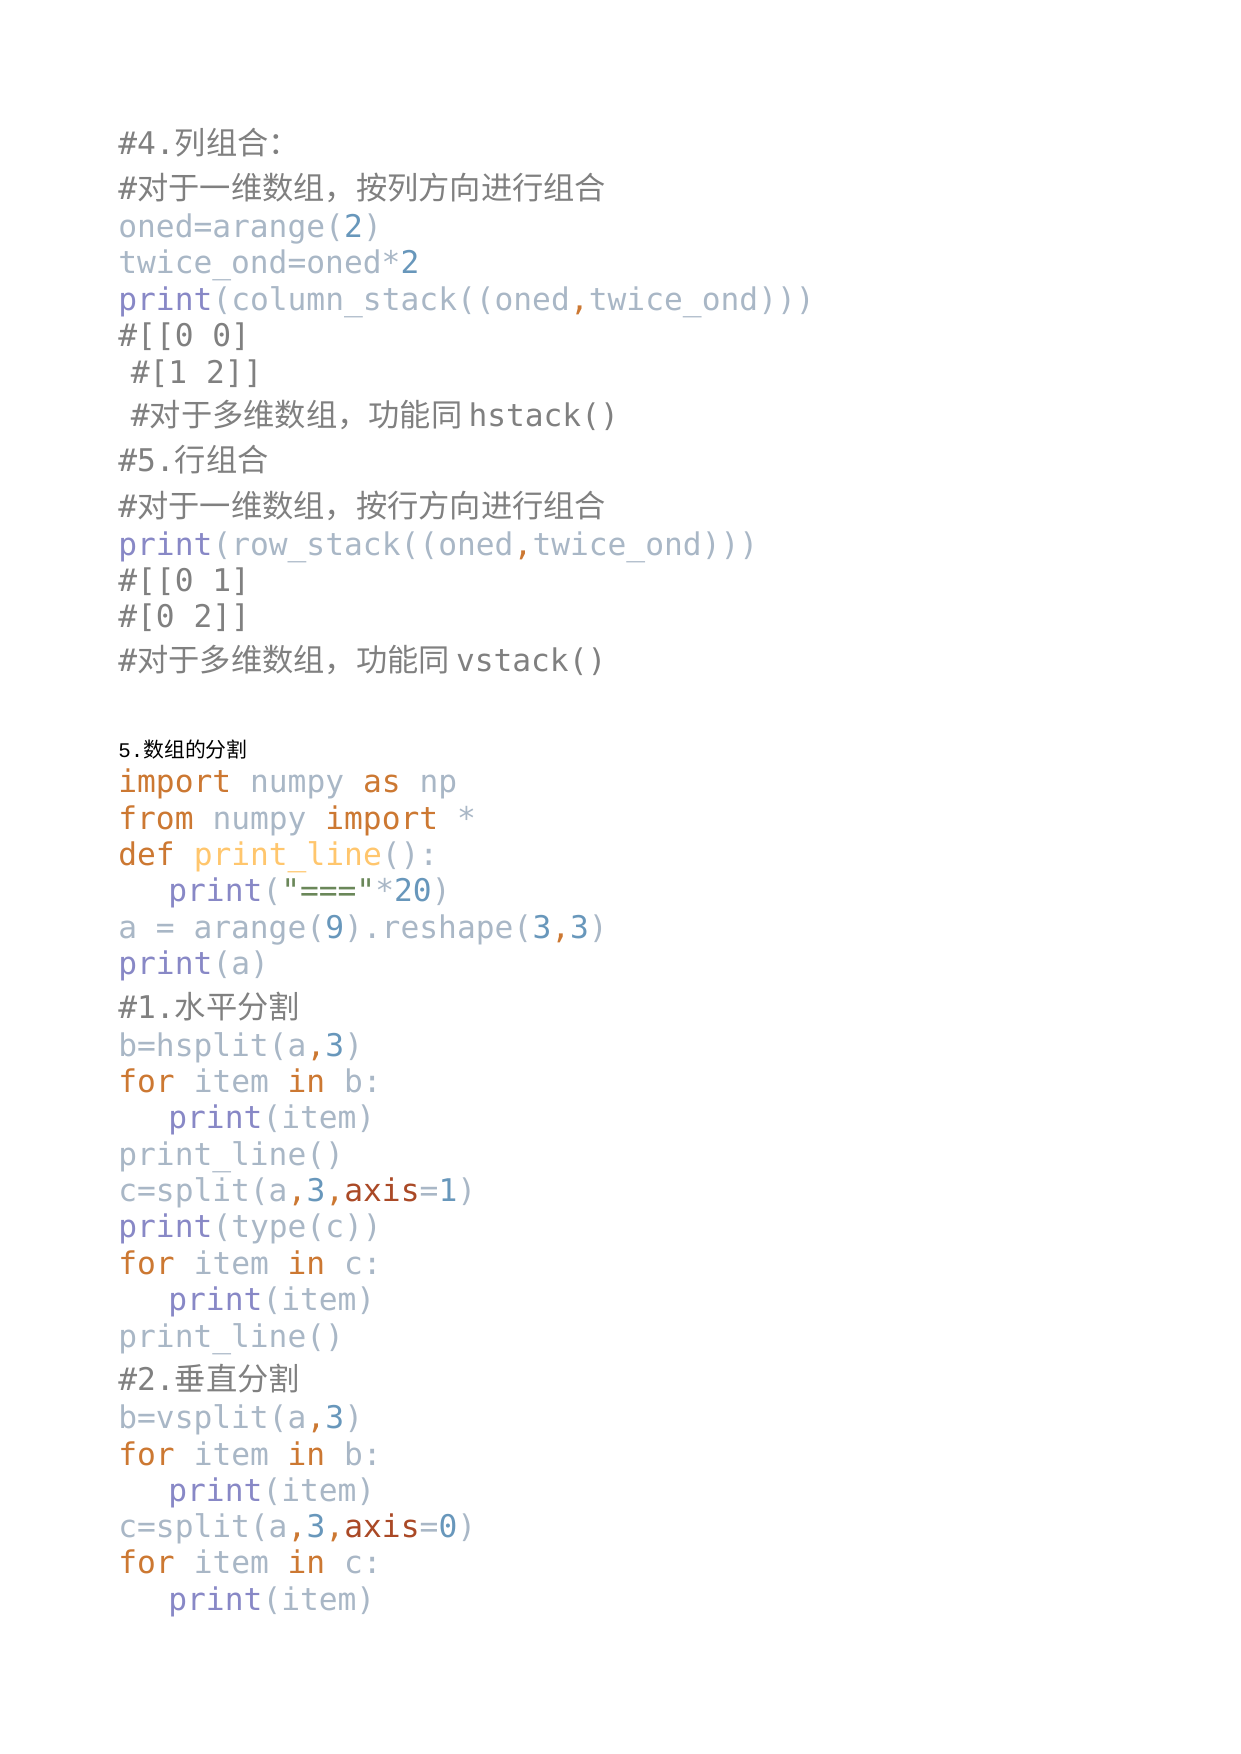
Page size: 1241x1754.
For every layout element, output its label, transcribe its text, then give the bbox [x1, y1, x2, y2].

text from numpy import * [118, 800, 1122, 836]
text def print_line(): [118, 836, 1122, 873]
text #4.列组合： [118, 118, 1122, 163]
text print(item) [118, 1100, 1122, 1136]
text print_line() [118, 1318, 1122, 1354]
text print(a) [118, 946, 1122, 982]
text c=split(a,3,axis=1) [118, 1172, 1122, 1209]
text #对于一维数组，按行方向进行组合 [118, 481, 1122, 526]
text print(type(c)) [118, 1209, 1122, 1245]
text #[[0 1] [118, 562, 1122, 599]
text print(row_stack((oned,twice_ond))) [118, 526, 1122, 562]
text for item in c: [118, 1545, 1122, 1581]
text #对于一维数组，按列方向进行组合 [118, 163, 1122, 208]
text print("==="*20) [118, 873, 1122, 909]
text #对于多维数组，功能同hstack() [118, 390, 1122, 436]
text #对于多维数组，功能同vstack() [118, 635, 1122, 680]
text #2.垂直分割 [118, 1354, 1122, 1399]
text print(item) [118, 1282, 1122, 1318]
text oned=arange(2) [118, 208, 1122, 245]
text print(item) [118, 1581, 1122, 1618]
text b=vsplit(a,3) [118, 1399, 1122, 1436]
text a = arange(9).reshape(3,3) [118, 909, 1122, 946]
text #5.行组合 [118, 436, 1122, 481]
text for item in c: [118, 1245, 1122, 1282]
text #[1 2]] [118, 354, 1122, 390]
text 5.数组的分割 [118, 733, 1122, 764]
text b=hsplit(a,3) [118, 1027, 1122, 1063]
text print_line() [118, 1136, 1122, 1172]
text #[[0 0] [118, 318, 1122, 354]
text #[0 2]] [118, 599, 1122, 635]
text c=split(a,3,axis=0) [118, 1508, 1122, 1545]
text print(column_stack((oned,twice_ond))) [118, 281, 1122, 318]
text for item in b: [118, 1436, 1122, 1472]
text #1.水平分割 [118, 982, 1122, 1027]
text import numpy as np [118, 764, 1122, 800]
text print(item) [118, 1472, 1122, 1508]
text twice_ond=oned*2 [118, 245, 1122, 281]
text for item in b: [118, 1063, 1122, 1100]
